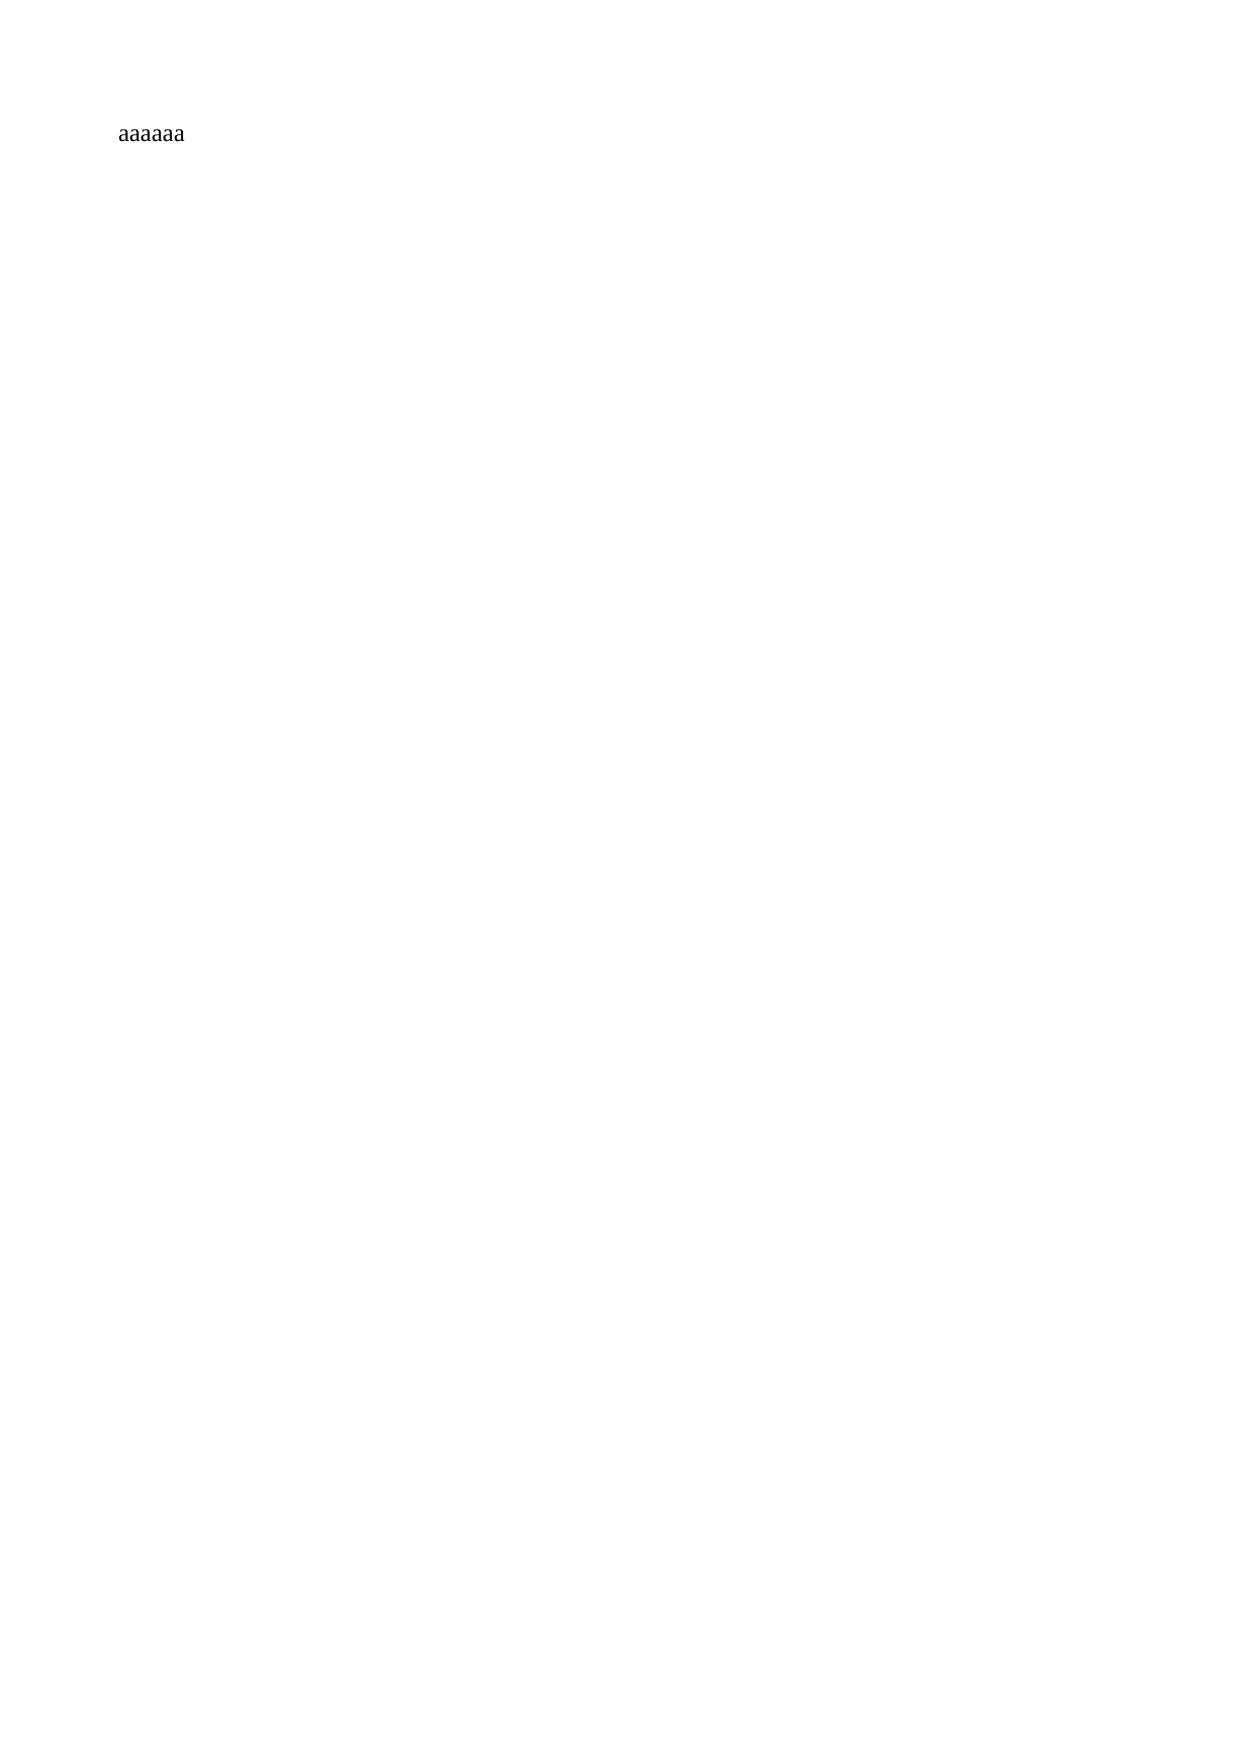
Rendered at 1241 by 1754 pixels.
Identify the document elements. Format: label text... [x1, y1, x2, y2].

text aaaaaa [118, 118, 1122, 147]
